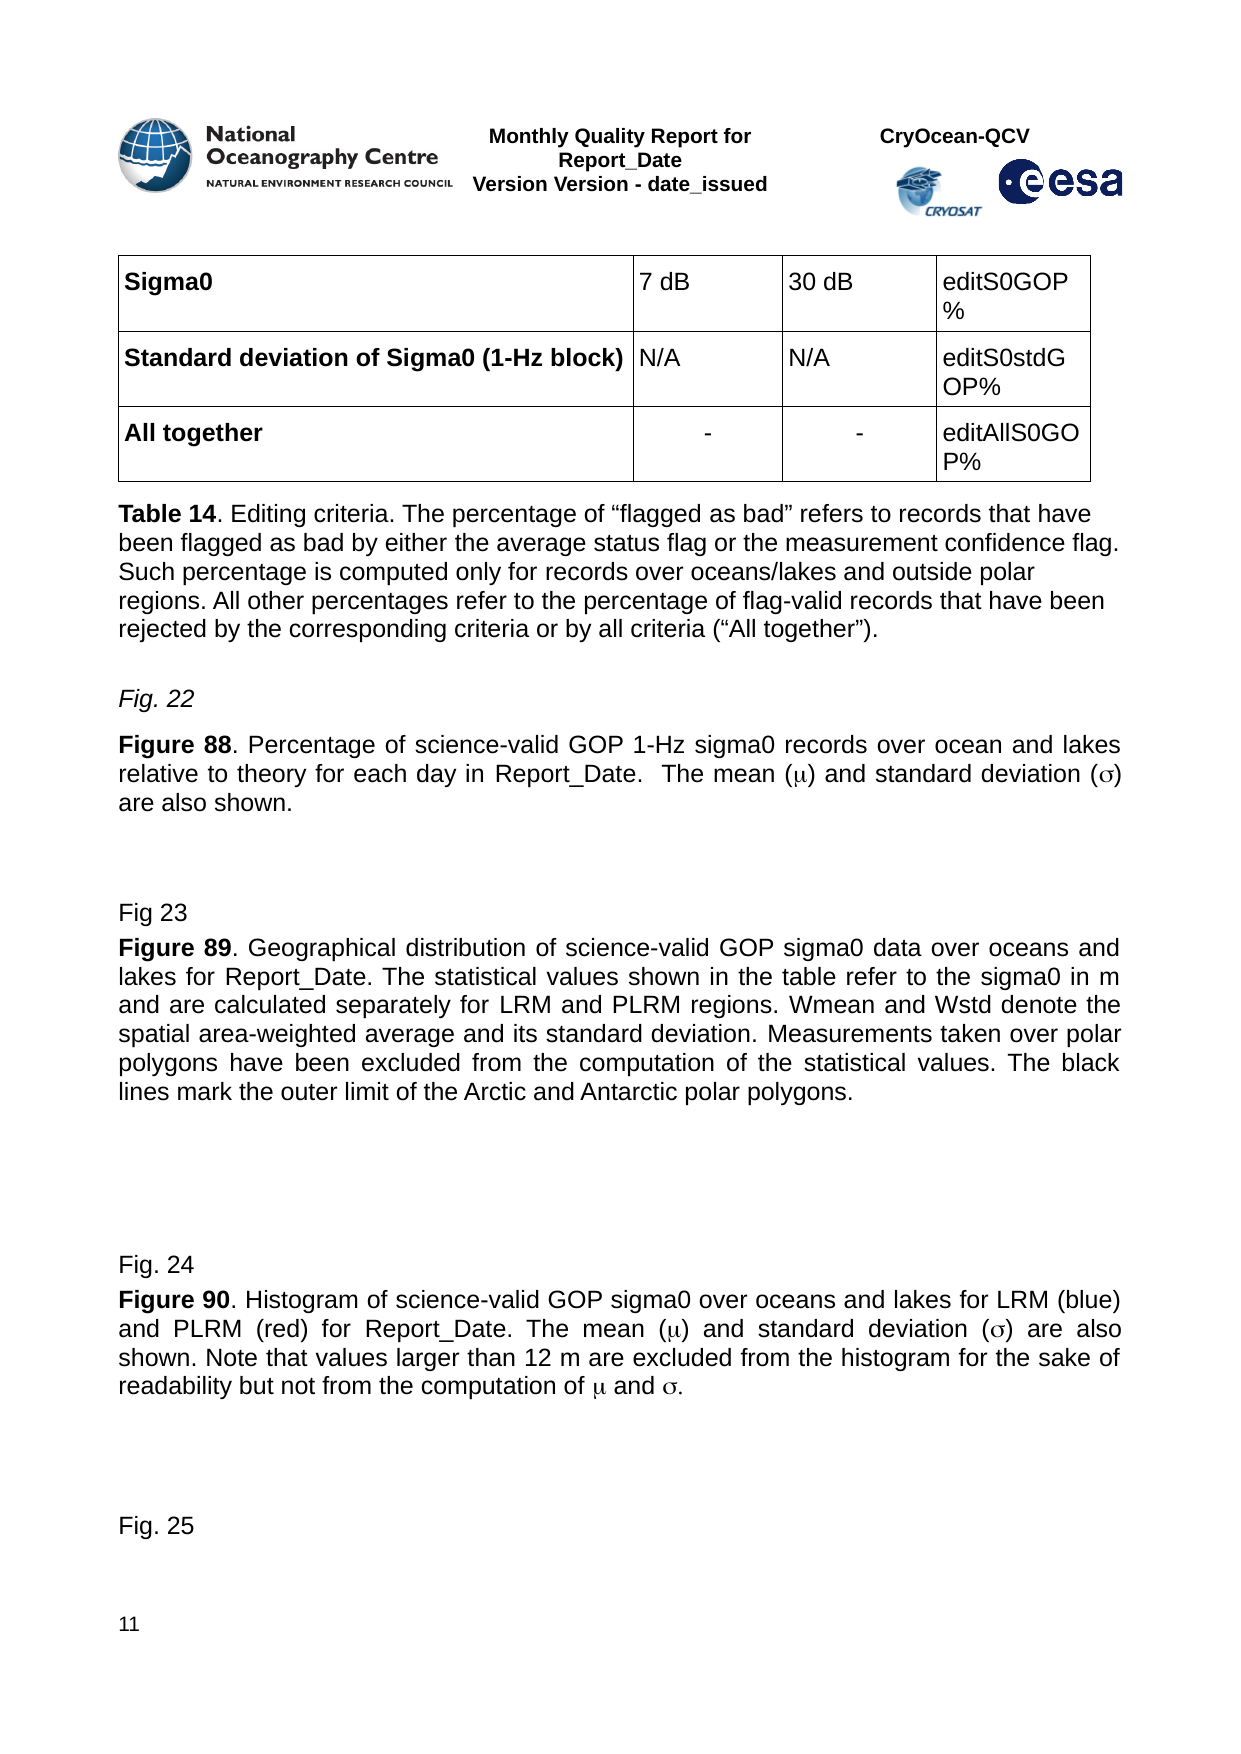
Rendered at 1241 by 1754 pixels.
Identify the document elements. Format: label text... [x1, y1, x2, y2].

text Table 14. Editing criteria. The percentage of “flagged as bad” refers to records that have been flagged as bad by either the average status flag or the measurement confidence flag. Such percentage is computed only for records over oceans/lakes and outside polar regions. All other percentages refer to the percentage of flag-valid records that have been rejected by the corresponding criteria or by all criteria (“All together”). [118, 499, 1122, 643]
table_cell N/A [634, 332, 782, 406]
table_cell 30 dB [783, 256, 936, 331]
table_cell editS0GOP% [937, 256, 1090, 331]
text Fig. 24 [118, 1250, 1122, 1279]
text Fig. 22 [118, 684, 1122, 712]
text Figure 88. Percentage of science-valid GOP 1-Hz sigma0 records over ocean and lakes relative to theory for each day in Report_Date. The mean (μ) and standard deviation (σ) are also shown. [118, 730, 1122, 817]
text Figure 89. Geographical distribution of science-valid GOP sigma0 data over oceans and lakes for Report_Date. The statistical values shown in the table refer to the sigma0 in m and are calculated separately for LRM and PLRM regions. Wmean and Wstd denote the spatial area-weighted average and its standard deviation. Measurements taken over polar polygons have been excluded from the computation of the statistical values. The black lines mark the outer limit of the Arctic and Antarctic polar polygons. [118, 933, 1122, 1106]
table_cell editAllS0GOP% [937, 407, 1090, 481]
table_cell N/A [783, 332, 936, 406]
table_cell - [634, 407, 782, 481]
table_cell - [783, 407, 936, 481]
picture [876, 159, 1123, 224]
table_cell editS0stdGOP% [937, 332, 1090, 406]
text Fig. 25 [118, 1511, 1122, 1539]
text Figure 90. Histogram of science-valid GOP sigma0 over oceans and lakes for LRM (blue) and PLRM (red) for Report_Date. The mean (μ) and standard deviation (σ) are also shown. Note that values larger than 12 m are excluded from the histogram for the sake of readability but not from the computation of μ and σ. [118, 1285, 1122, 1400]
table_cell 7 dB [634, 256, 782, 331]
table_cell Sigma0 [119, 256, 633, 331]
table_cell All together [119, 407, 633, 481]
table_cell Standard deviation of Sigma0 (1-Hz block) [119, 332, 633, 406]
text Fig 23 [118, 898, 1122, 927]
picture [118, 118, 453, 193]
